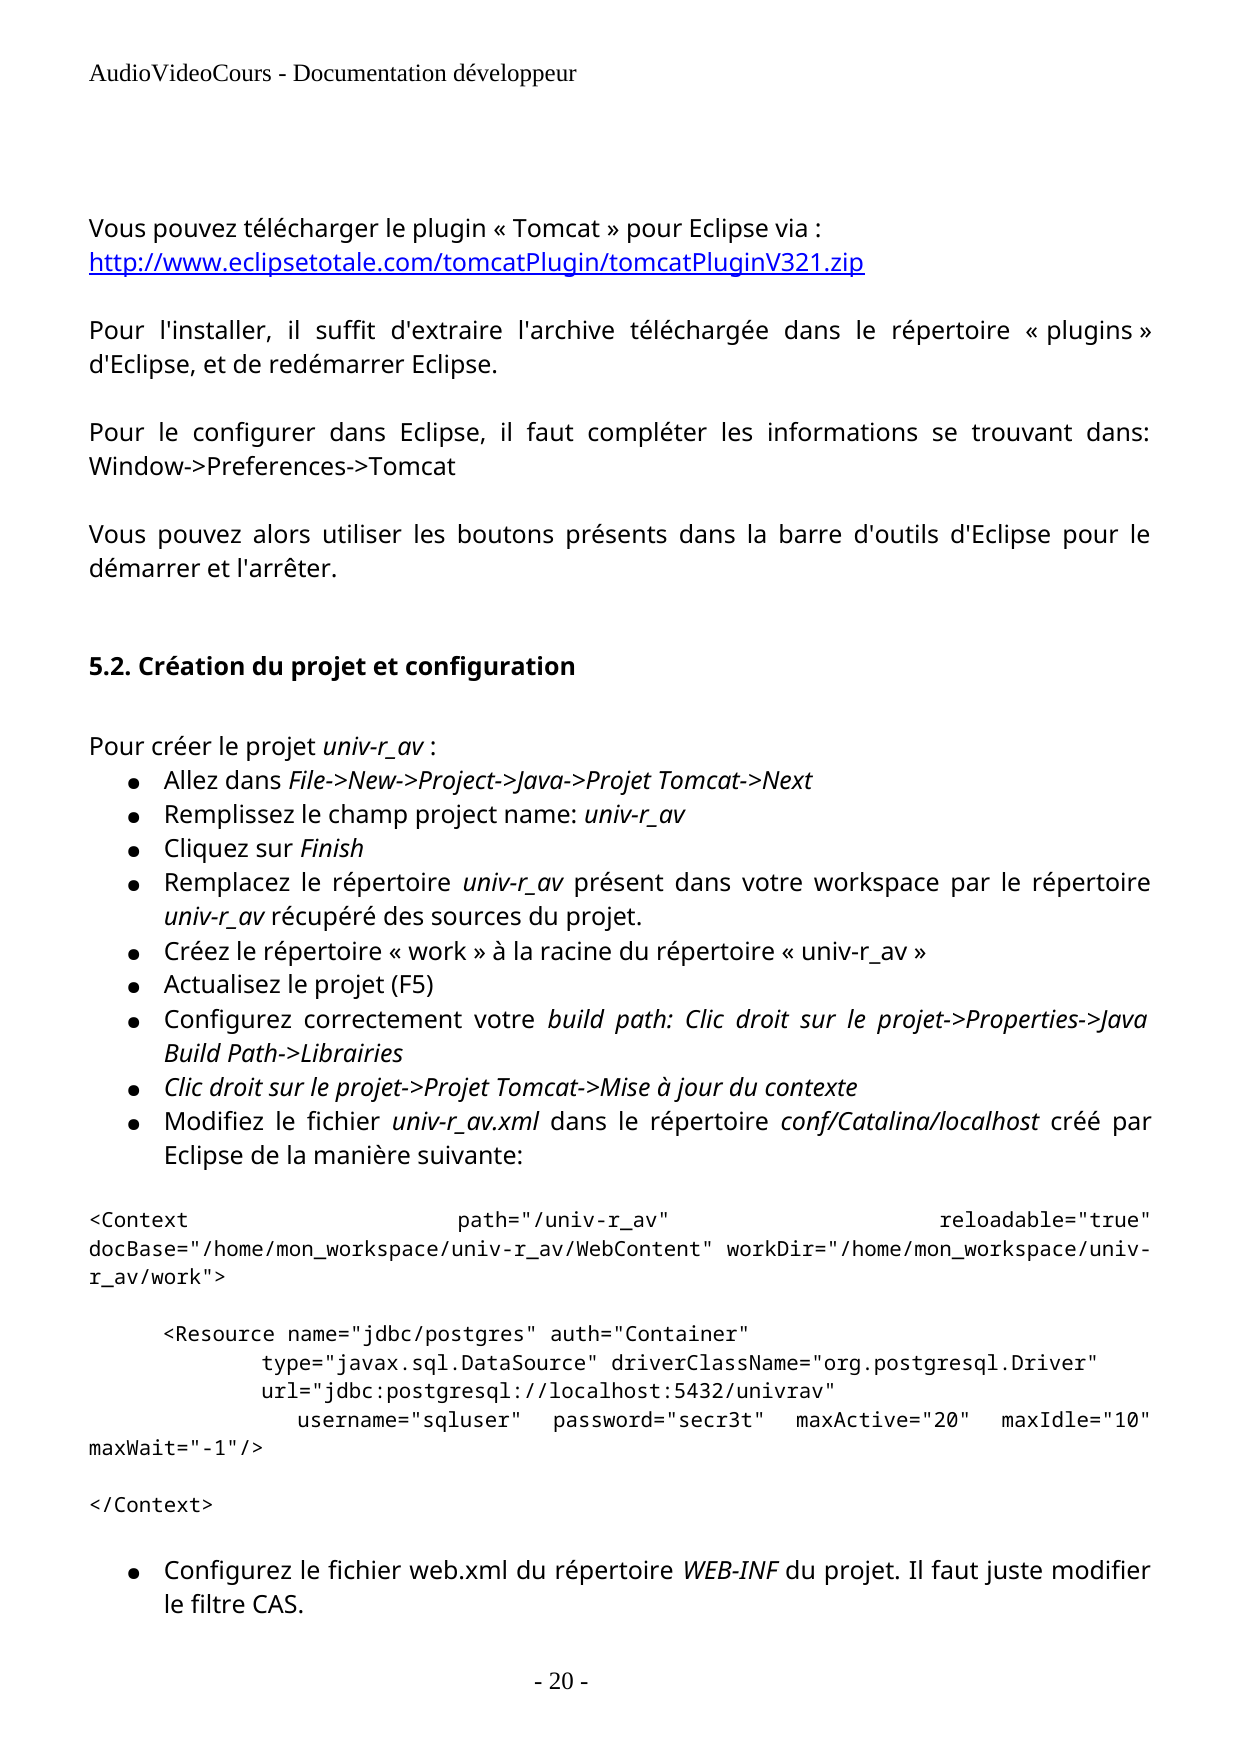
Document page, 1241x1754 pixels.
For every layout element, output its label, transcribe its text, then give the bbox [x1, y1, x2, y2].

list Configurez correctement votre build path: Clic droit sur le projet->Properties->Java Build Path->Librairies [126, 1001, 1152, 1069]
subtitle 5.2. Création du projet et configuration [88, 648, 1152, 682]
list Cliquez sur Finish [126, 831, 1152, 865]
list Créez le répertoire « work » à la racine du répertoire « univ-r_av » [126, 933, 1152, 967]
text http://www.eclipsetotale.com/tomcatPlugin/tomcatPluginV321.zip [88, 244, 1152, 278]
text </Context> [88, 1490, 1152, 1518]
text <Context path="/univ-r_av" reloadable="true" docBase="/home/mon_workspace/univ-r_av/WebContent" workDir="/home/mon_workspace/univ-r_av/work"> [88, 1206, 1152, 1291]
list Modifiez le fichier univ-r_av.xml dans le répertoire conf/Catalina/localhost créé par Eclipse de la manière suivante: [126, 1103, 1152, 1172]
list Remplissez le champ project name: univ-r_av [126, 797, 1152, 831]
list Clic droit sur le projet->Projet Tomcat->Mise à jour du contexte [126, 1069, 1152, 1103]
text Pour l'installer, il suffit d'extraire l'archive téléchargée dans le répertoire « plugins » d'Eclipse, et de redémarrer Eclipse. [88, 312, 1152, 381]
list Allez dans File->New->Project->Java->Projet Tomcat->Next [126, 763, 1152, 797]
text Vous pouvez télécharger le plugin « Tomcat » pour Eclipse via : [88, 210, 1152, 244]
text <Resource name="jdbc/postgres" auth="Container" [88, 1319, 1152, 1348]
text Pour le configurer dans Eclipse, il faut compléter les informations se trouvant dans: Window->Preferences->Tomcat [88, 415, 1152, 483]
text url="jdbc:postgresql://localhost:5432/univrav" [88, 1376, 1152, 1405]
list Actualisez le projet (F5) [126, 967, 1152, 1001]
text Pour créer le projet univ-r_av : [88, 729, 1152, 763]
list Remplacez le répertoire univ-r_av présent dans votre workspace par le répertoire univ-r_av récupéré des sources du projet. [126, 865, 1152, 933]
text type="javax.sql.DataSource" driverClassName="org.postgresql.Driver" [88, 1348, 1152, 1376]
list Configurez le fichier web.xml du répertoire WEB-INF du projet. Il faut juste modifier le filtre CAS. [126, 1552, 1152, 1621]
text username="sqluser" password="secr3t" maxActive="20" maxIdle="10" maxWait="-1"/> [88, 1405, 1152, 1462]
text Vous pouvez alors utiliser les boutons présents dans la barre d'outils d'Eclipse pour le démarrer et l'arrêter. [88, 517, 1152, 585]
